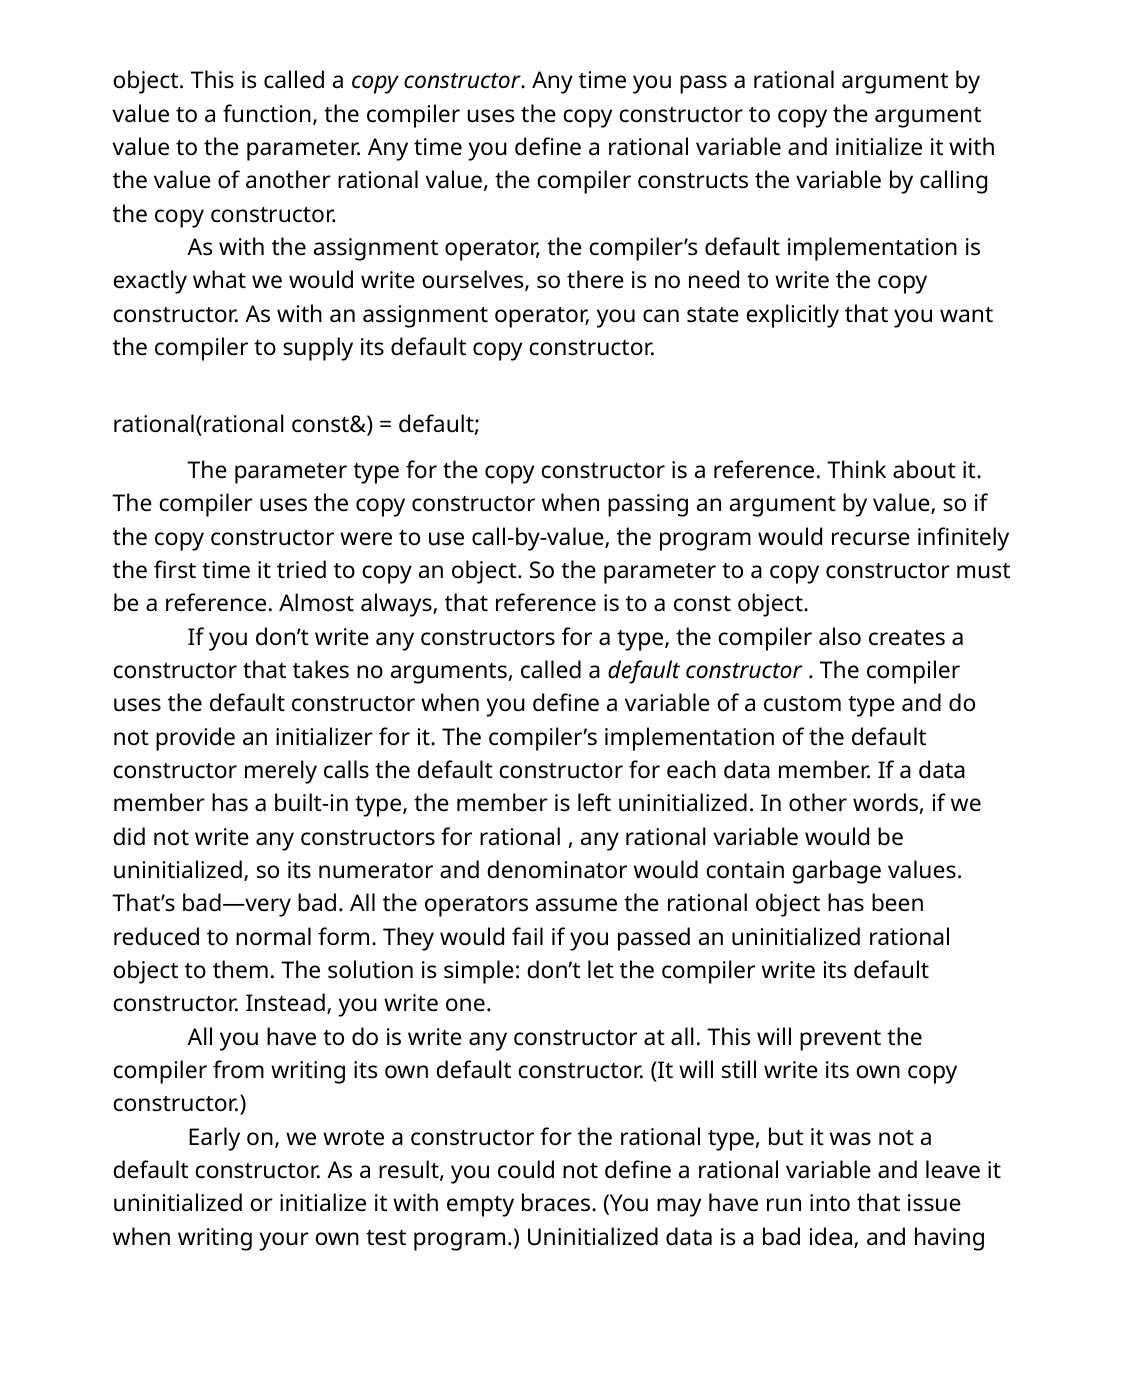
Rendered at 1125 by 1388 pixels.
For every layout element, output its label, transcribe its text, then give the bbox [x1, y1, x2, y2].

text The parameter type for the copy constructor is a reference. Think about it. The compiler uses the copy constructor when passing an argument by value, so if the copy constructor were to use call-by-value, the program would recurse infinitely the first time it tried to copy an object. So the parameter to a copy constructor must be a reference. Almost always, that reference is to a const object. [112, 452, 1012, 618]
text rational(rational const&) = default; [112, 408, 1012, 439]
text object. This is called a copy constructor. Any time you pass a rational argument by value to a function, the compiler uses the copy constructor to copy the argument value to the parameter. Any time you define a rational variable and initialize it with the value of another rational value, the compiler constructs the variable by calling the copy constructor. [112, 62, 1012, 229]
text As with the assignment operator, the compiler’s default implementation is exactly what we would write ourselves, so there is no need to write the copy constructor. As with an assignment operator, you can state explicitly that you want the compiler to supply its default copy constructor. [112, 229, 1012, 362]
text All you have to do is write any constructor at all. This will prevent the compiler from writing its own default constructor. (It will still write its own copy constructor.) [112, 1018, 1012, 1118]
text Early on, we wrote a constructor for the rational type, but it was not a default constructor. As a result, you could not define a rational variable and leave it uninitialized or initialize it with empty braces. (You may have run into that issue when writing your own test program.) Uninitialized data is a bad idea, and having [112, 1118, 1012, 1252]
text If you don’t write any constructors for a type, the compiler also creates a constructor that takes no arguments, called a default constructor . The compiler uses the default constructor when you define a variable of a custom type and do not provide an initializer for it. The compiler’s implementation of the default constructor merely calls the default constructor for each data member. If a data member has a built-in type, the member is left uninitialized. In other words, if we did not write any constructors for rational , any rational variable would be uninitialized, so its numerator and denominator would contain garbage values. That’s bad—very bad. All the operators assume the rational object has been reduced to normal form. They would fail if you passed an uninitialized rational object to them. The solution is simple: don’t let the compiler write its default constructor. Instead, you write one. [112, 618, 1012, 1018]
